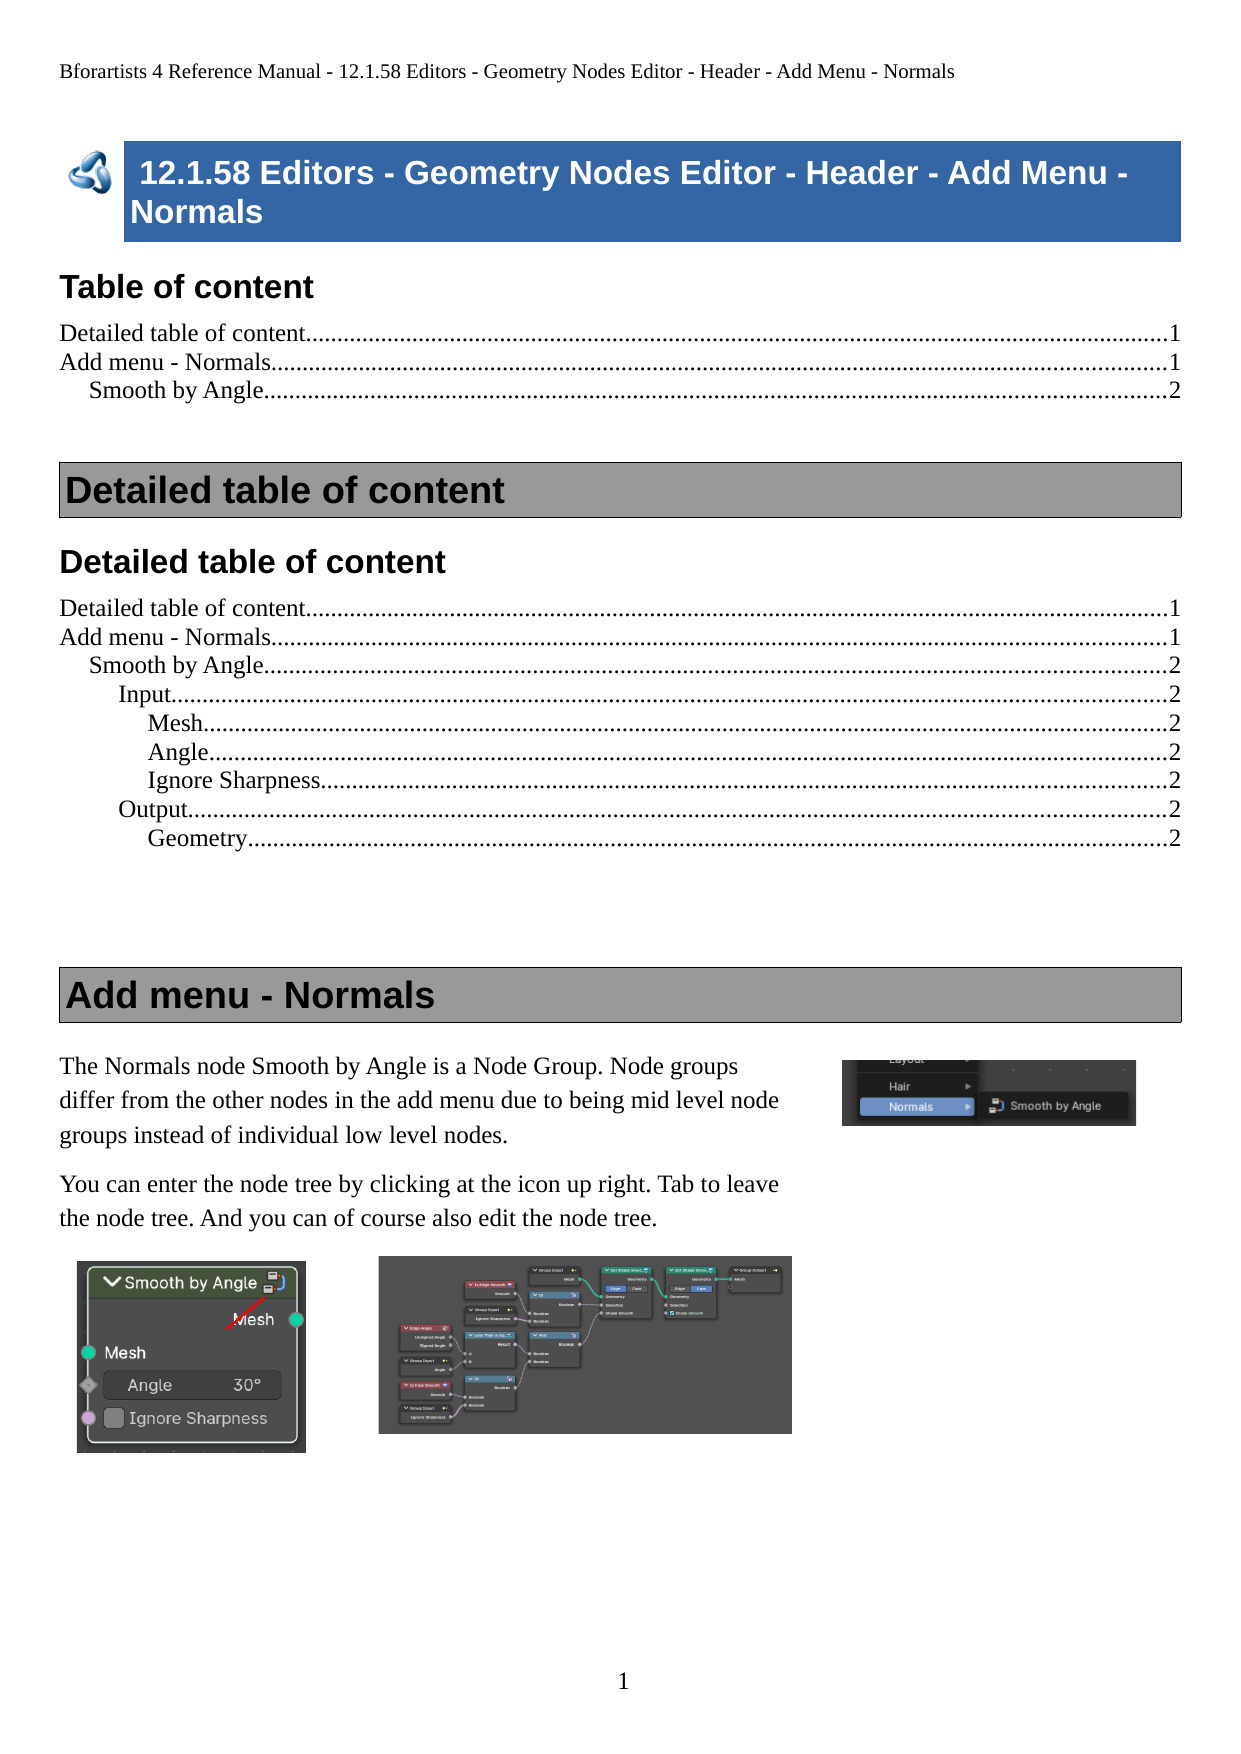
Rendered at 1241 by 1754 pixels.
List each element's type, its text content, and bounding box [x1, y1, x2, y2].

text Detailed table of content 1 [59, 318, 1181, 347]
picture [76, 1261, 306, 1453]
text The Normals node Smooth by Angle is a Node Group. Node groups differ from the other nodes in the add menu due to being mid level node groups instead of individual low level nodes. [59, 1051, 1181, 1148]
subtitle Detailed table of content [59, 542, 1181, 580]
text You can enter the node tree by clicking at the icon up right. Tab to leave the node tree. And you can of course also edit the node tree. [59, 1169, 1181, 1232]
text Angle 2 [147, 737, 1181, 765]
subtitle Table of content [59, 267, 1181, 305]
text Detailed table of content 1 [59, 593, 1181, 622]
text Smooth by Angle 2 [88, 650, 1181, 679]
text Add menu - Normals 1 [59, 622, 1181, 650]
table_header [59, 141, 124, 242]
text Add menu - Normals 1 [59, 347, 1181, 375]
text Ignore Sharpness 2 [147, 765, 1181, 794]
picture [842, 1060, 1137, 1126]
table_header Detailed table of content [60, 463, 1181, 517]
table_header Add menu - Normals [60, 968, 1181, 1022]
text Mesh 2 [147, 708, 1181, 737]
table_header 12.1.58 Editors - Geometry Nodes Editor - Header - Add Menu - Normals [124, 141, 1181, 242]
text Input 2 [118, 679, 1181, 708]
text Smooth by Angle 2 [88, 375, 1181, 404]
text Output 2 [118, 794, 1181, 823]
text Geometry 2 [147, 823, 1181, 852]
picture [378, 1256, 792, 1434]
picture [65, 147, 114, 197]
